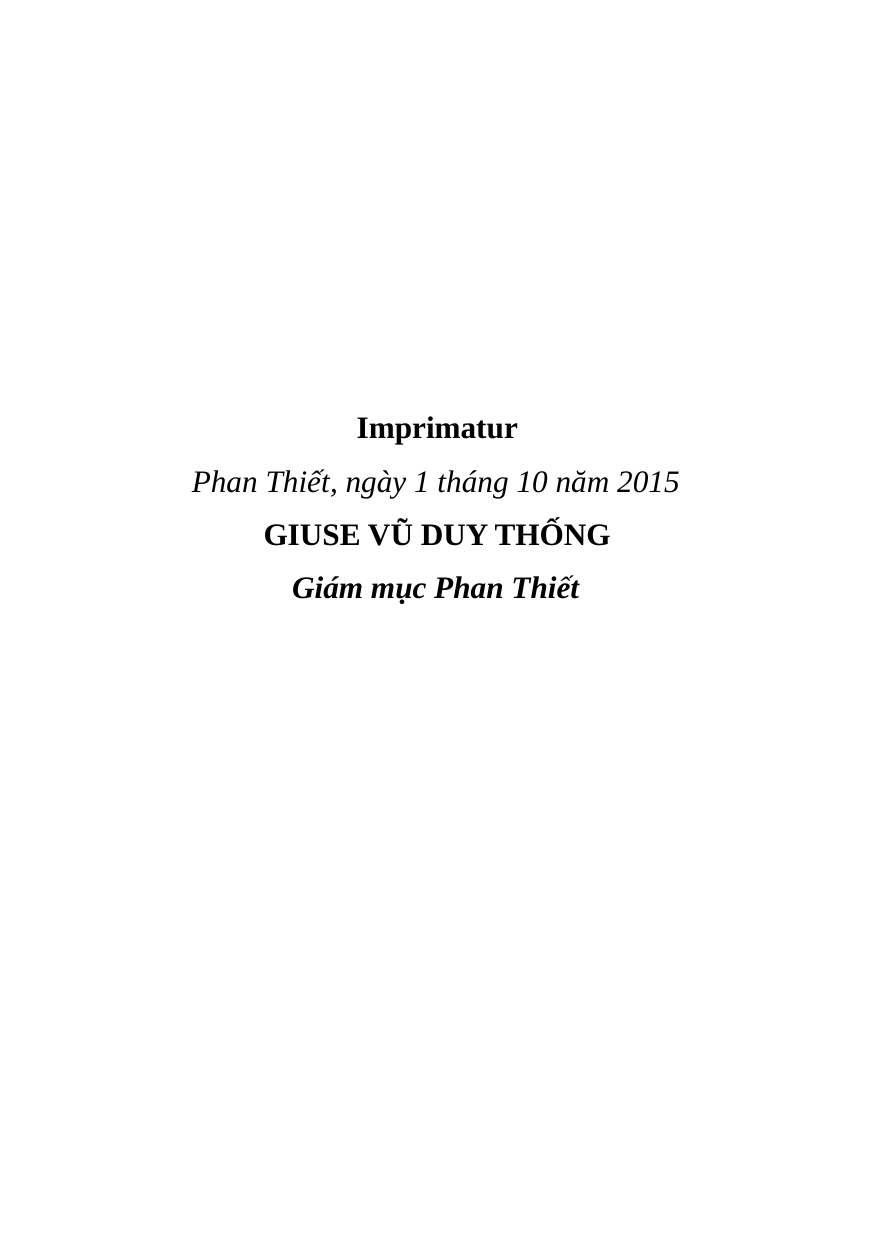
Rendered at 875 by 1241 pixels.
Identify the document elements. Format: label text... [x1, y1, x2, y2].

text Phan Thiết, ngày 1 tháng 10 năm 2015 [118, 463, 756, 499]
text Giám mục Phan Thiết [118, 569, 756, 605]
text GIUSE VŨ DUY THỐNG [118, 516, 756, 552]
text Imprimatur [118, 410, 756, 446]
